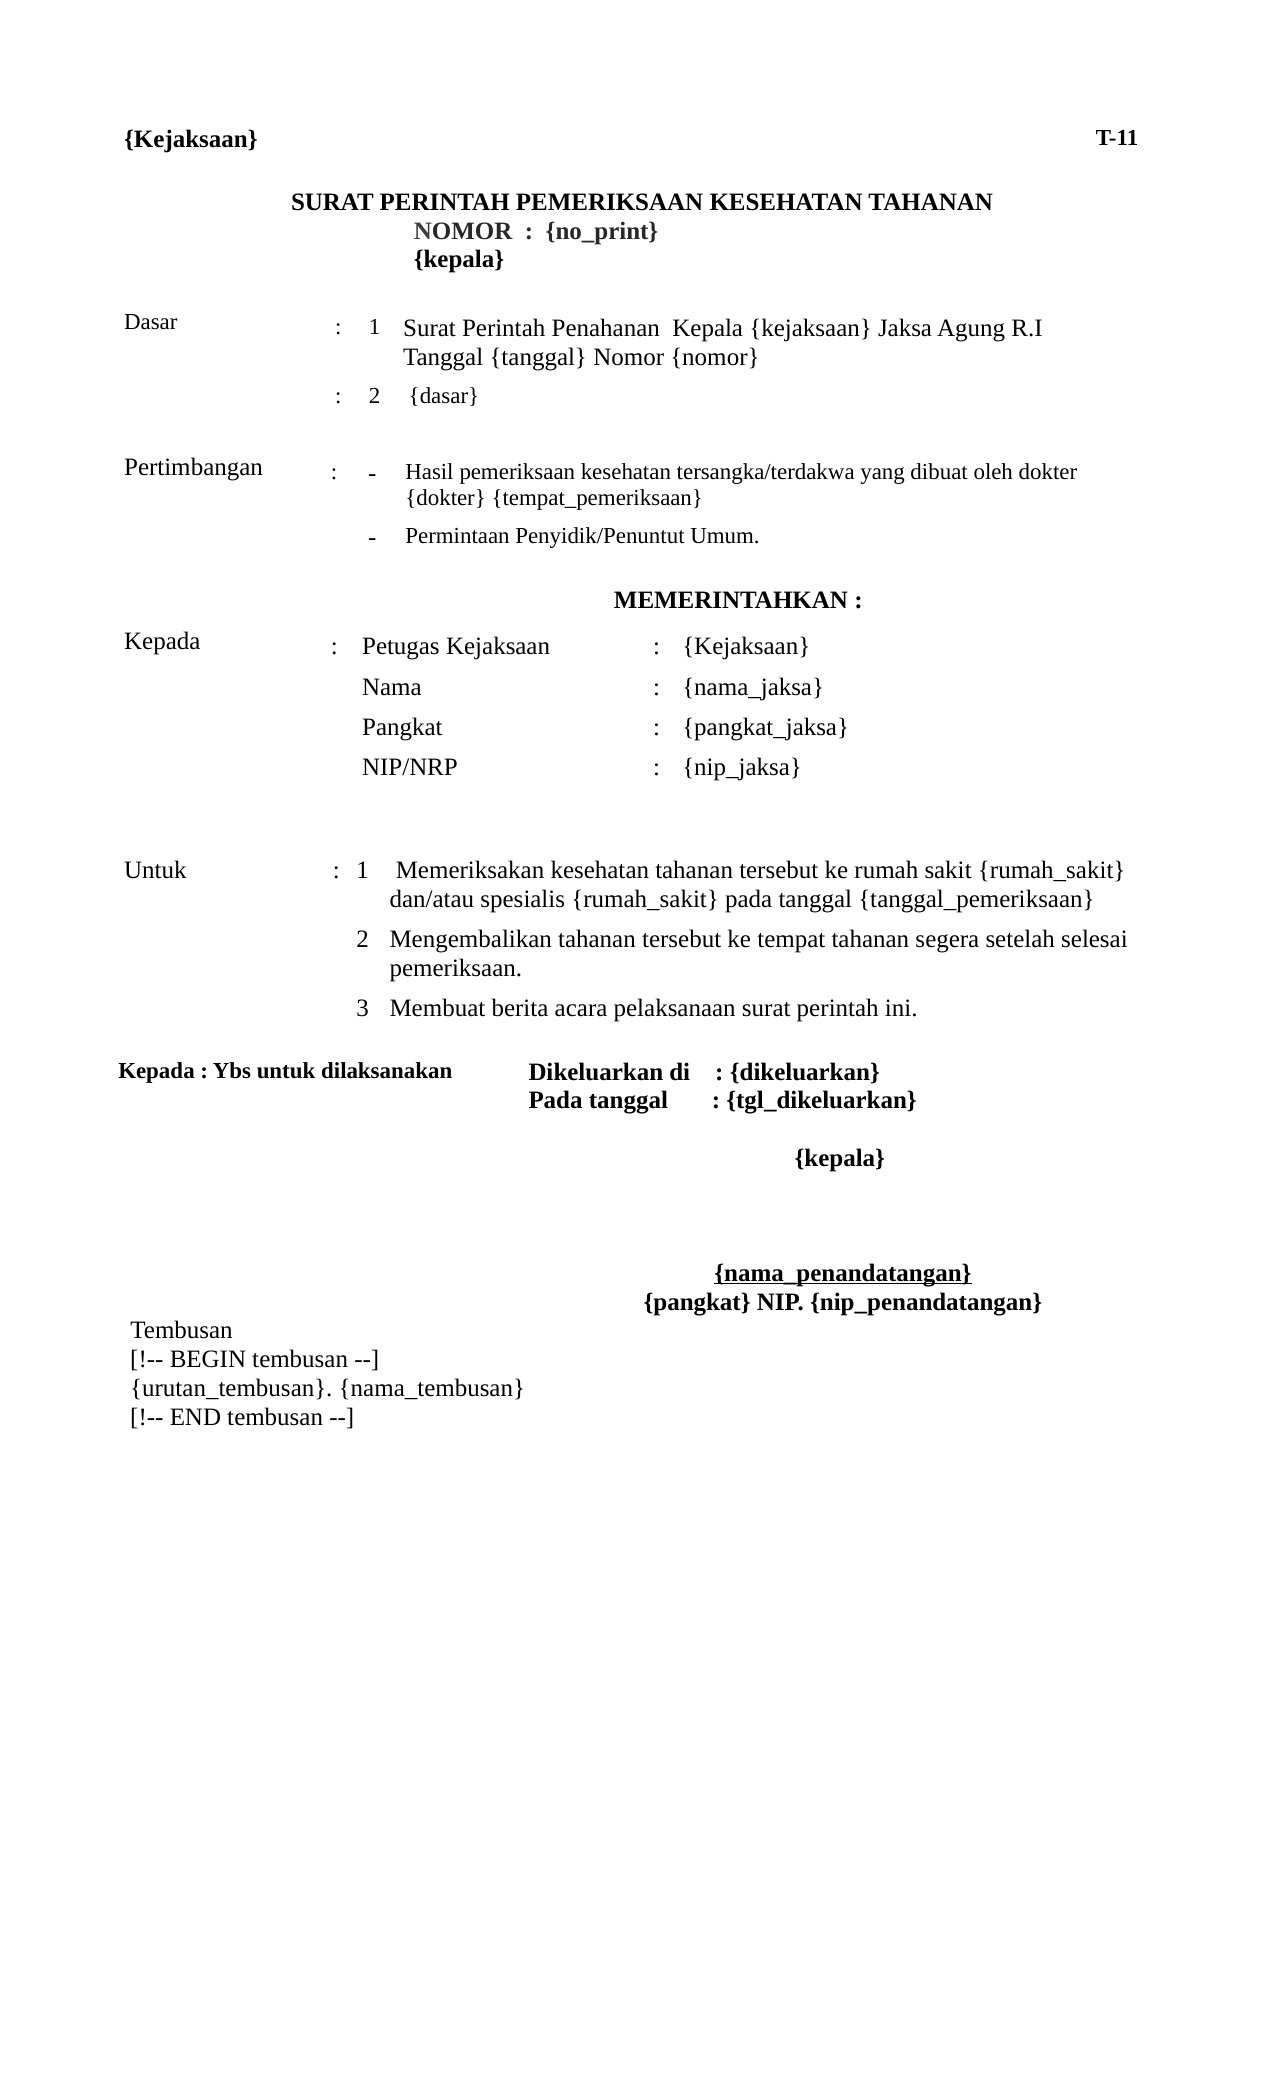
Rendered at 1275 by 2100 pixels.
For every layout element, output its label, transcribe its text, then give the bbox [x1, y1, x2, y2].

table_header - [362, 453, 399, 517]
table_header Memeriksakan kesehatan tahanan tersebut ke rumah sakit {rumah_sakit} dan/atau spesialis {rumah_sakit} pada tanggal {tanggal_pemeriksaan} [384, 850, 1157, 919]
table_cell [118, 988, 327, 1028]
table_cell Nama [356, 666, 647, 706]
table_header 1 [350, 850, 384, 919]
table_cell Permintaan Penyidik/Penuntut Umum. [399, 517, 1153, 557]
table_cell {pangkat_jaksa} [676, 706, 1151, 746]
table_cell 2 [363, 377, 397, 414]
table_header {Kejaksaan} [676, 626, 1151, 666]
table_header Untuk [118, 850, 327, 919]
table_header Kepada : Ybs untuk dilaksanakan [118, 1057, 528, 1315]
table_cell : [647, 746, 676, 787]
table_cell NIP/NRP [356, 746, 647, 787]
table_header : [325, 626, 356, 666]
text NOMOR : {no_print} [118, 216, 1157, 244]
table_header Dikeluarkan di : {dikeluarkan} Pada tanggal : {tgl_dikeluarkan} {kepala} {nama_penandatangan} {pangkat} NIP. {nip_penandatangan} [528, 1057, 1157, 1315]
text Tembusan [118, 1315, 1157, 1344]
text {kepala} [118, 244, 1157, 273]
table_header Dasar [118, 302, 323, 447]
table_cell {dasar} [397, 377, 1148, 414]
table_cell {nip_jaksa} [676, 746, 1151, 787]
table_header : [325, 453, 362, 517]
table_cell [319, 620, 1157, 821]
table_header 1 [363, 308, 397, 377]
table_cell [325, 517, 362, 557]
table_header Petugas Kejaksaan [356, 626, 647, 666]
table_cell Membuat berita acara pelaksanaan surat perintah ini. [384, 988, 1157, 1028]
table_cell [327, 919, 350, 988]
table_cell 3 [350, 988, 384, 1028]
table_header : [329, 308, 363, 377]
table_cell [325, 706, 356, 746]
text [!-- BEGIN tembusan --] [130, 1344, 1157, 1373]
table_cell [325, 666, 356, 706]
table_cell 2 [350, 919, 384, 988]
text SURAT PERINTAH PEMERIKSAAN KESEHATAN TAHANAN [118, 187, 1157, 216]
table_cell {nama_jaksa} [676, 666, 1151, 706]
table_cell : [329, 377, 363, 414]
table_cell - [362, 517, 399, 557]
table_cell Kepada [118, 620, 319, 821]
table_cell [118, 919, 327, 988]
table_cell : [647, 706, 676, 746]
table_header MEMERINTAHKAN : [319, 447, 1157, 620]
table_header Pertimbangan [118, 447, 319, 620]
table_cell [327, 988, 350, 1028]
table_cell : [647, 666, 676, 706]
table_cell [325, 746, 356, 787]
table_header {Kejaksaan} [118, 118, 1090, 158]
table_header [323, 302, 1153, 447]
table_header : [327, 850, 350, 919]
table_header Surat Perintah Penahanan Kepala {kejaksaan} Jaksa Agung R.I Tanggal {tanggal} Nomor {nomor} [397, 308, 1148, 377]
table_header : [647, 626, 676, 666]
table_header Hasil pemeriksaan kesehatan tersangka/terdakwa yang dibuat oleh dokter {dokter} {tempat_pemeriksaan} [399, 453, 1153, 517]
table_cell Pangkat [356, 706, 647, 746]
table_header T-11 [1090, 118, 1157, 158]
text {urutan_tembusan}. {nama_tembusan} [130, 1373, 1157, 1402]
text [!-- END tembusan --] [130, 1402, 1157, 1430]
table_cell Mengembalikan tahanan tersebut ke tempat tahanan segera setelah selesai pemeriksaan. [384, 919, 1157, 988]
